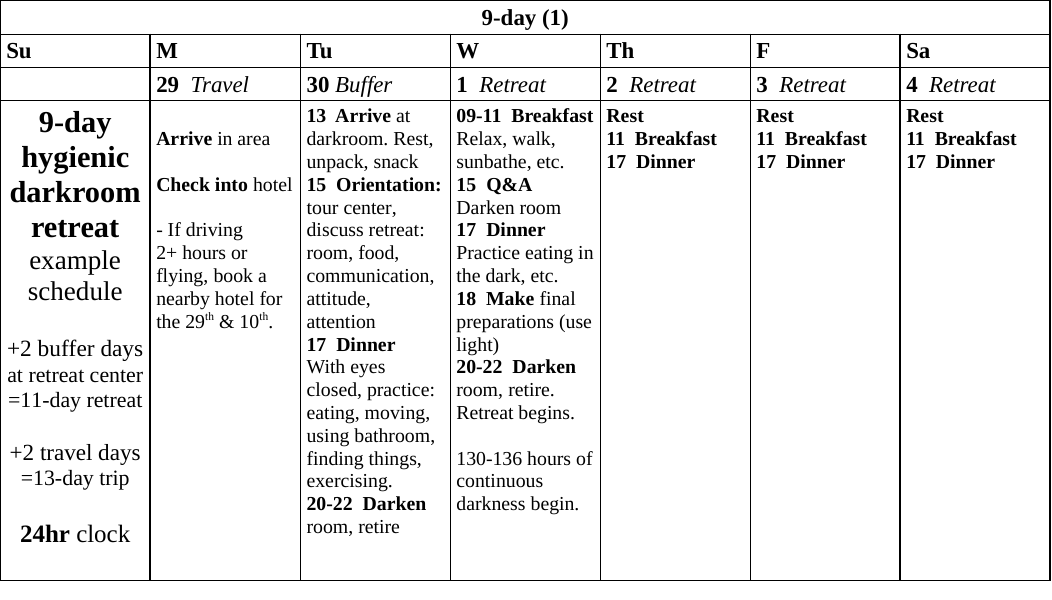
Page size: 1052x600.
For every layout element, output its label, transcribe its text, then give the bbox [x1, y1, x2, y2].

table_cell 1 Retreat [451, 68, 600, 100]
table_cell 30 Buffer [301, 68, 450, 100]
table_cell 4 Retreat [901, 68, 1049, 100]
table_cell 29 Travel [151, 68, 300, 100]
table_cell 13 Arrive at darkroom. Rest, unpack, snack 15 Orientation: tour center, discuss retreat: room, food, communication, attitude, attention 17 Dinner With eyes closed, practice: eating, moving, using bathroom, finding things, exercising. 20-22 Darken room, retire [301, 101, 450, 580]
table_cell F [751, 35, 899, 67]
table_cell W [451, 35, 600, 67]
table_cell Rest 11 Breakfast 17 Dinner [901, 101, 1049, 580]
table_cell Sa [901, 35, 1049, 67]
table_cell Rest 11 Breakfast 17 Dinner [601, 101, 750, 580]
table_cell Arrive in area Check into hotel - If driving 2+ hours or flying, book a nearby hotel for the 29th & 10th. [151, 101, 300, 580]
table_cell 9-day hygienic darkroom retreat example schedule +2 buffer days at retreat center =11-day retreat +2 travel days =13-day trip 24hr clock [1, 101, 149, 580]
table_cell 09-11 Breakfast Relax, walk, sunbathe, etc. 15 Q&A Darken room 17 Dinner Practice eating in the dark, etc. 18 Make final preparations (use light) 20-22 Darken room, retire. Retreat begins. 130-136 hours of continuous darkness begin. [451, 101, 600, 580]
table_cell 2 Retreat [601, 68, 750, 100]
table_cell Th [601, 35, 750, 67]
table_cell Tu [301, 35, 450, 67]
table_cell 3 Retreat [751, 68, 899, 100]
table_cell Rest 11 Breakfast 17 Dinner [751, 101, 899, 580]
table_cell [1, 68, 149, 100]
table_header 9-day (1) [1, 1, 1049, 33]
table_cell Su [1, 35, 149, 67]
table_cell M [151, 35, 300, 67]
